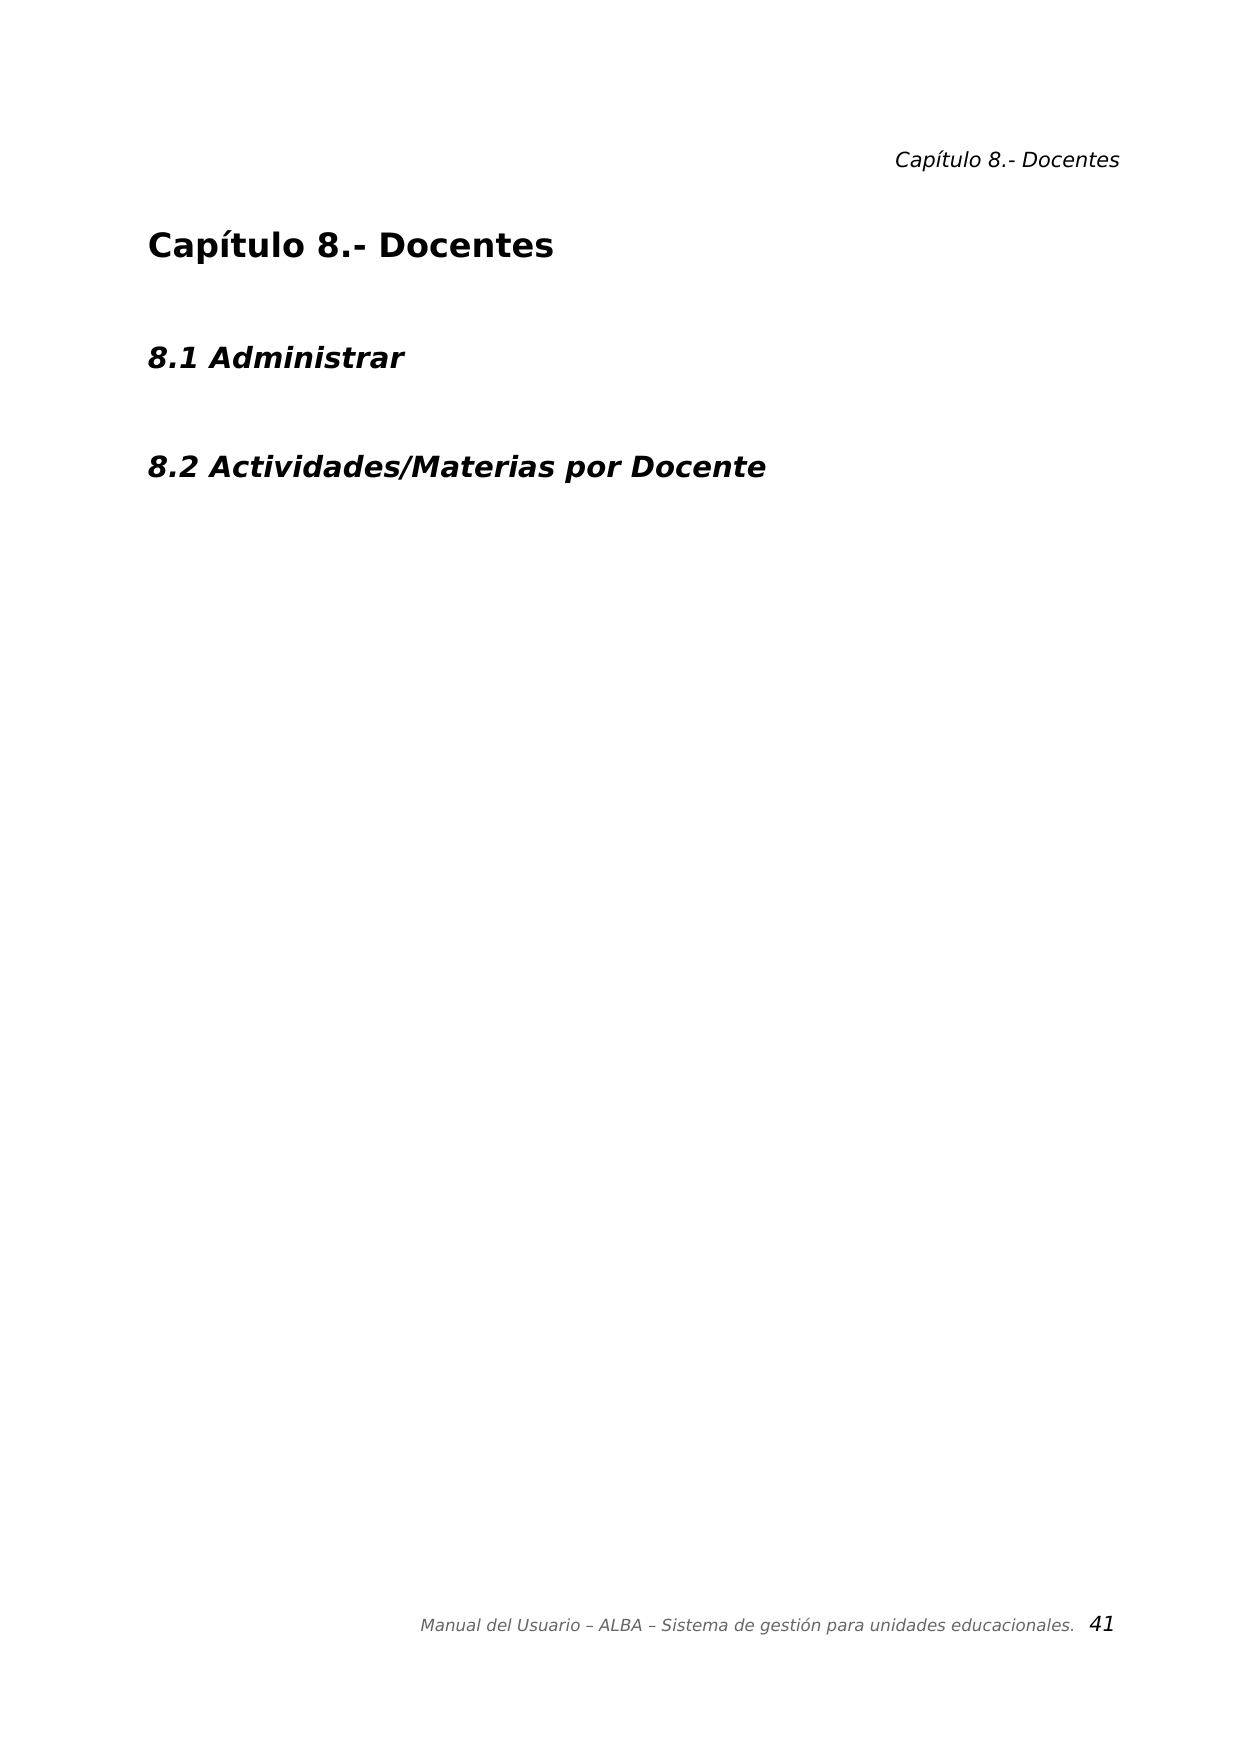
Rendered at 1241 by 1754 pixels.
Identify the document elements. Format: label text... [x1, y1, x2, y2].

subtitle 8.2 Actividades/Materias por Docente [148, 450, 1122, 484]
subtitle 8.1 Administrar [148, 341, 1122, 375]
subtitle Capítulo 8.- Docentes [148, 226, 1122, 265]
